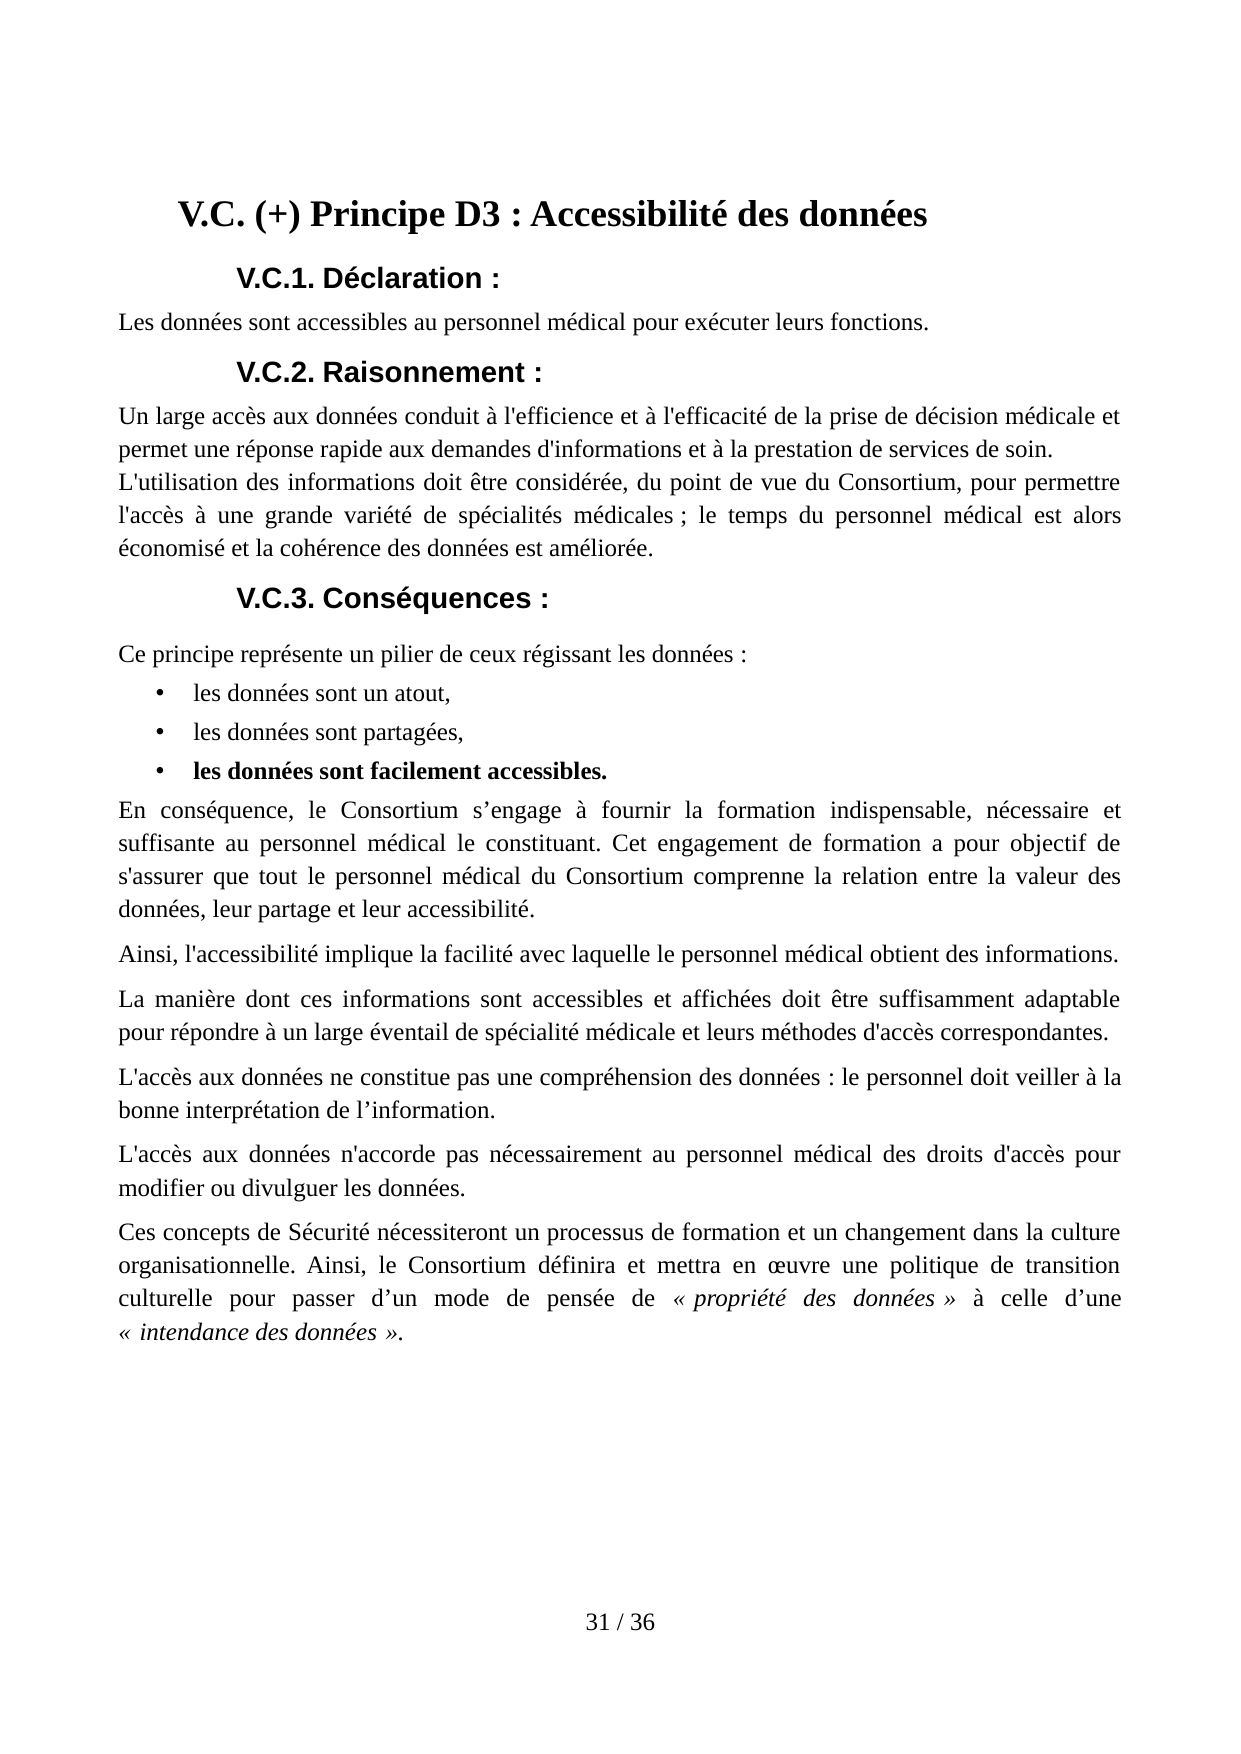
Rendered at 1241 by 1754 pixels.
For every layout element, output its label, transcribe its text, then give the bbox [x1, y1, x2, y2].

subtitle (+) Principe D3 : Accessibilité des données [118, 191, 1122, 234]
list les données sont partagées, [156, 717, 1122, 746]
list les données sont un atout, [156, 678, 1122, 707]
text Un large accès aux données conduit à l'efficience et à l'efficacité de la prise de décision médicale et permet une réponse rapide aux demandes d'informations et à la prestation de services de soin. [118, 401, 1122, 463]
text L'utilisation des informations doit être considérée, du point de vue du Consortium, pour permettre l'accès à une grande variété de spécialités médicales ; le temps du personnel médical est alors économisé et la cohérence des données est améliorée. [118, 467, 1122, 562]
text La manière dont ces informations sont accessibles et affichées doit être suffisamment adaptable pour répondre à un large éventail de spécialité médicale et leurs méthodes d'accès correspondantes. [118, 984, 1122, 1046]
text Ces concepts de Sécurité nécessiteront un processus de formation et un changement dans la culture organisationnelle. Ainsi, le Consortium définira et mettra en œuvre une politique de transition culturelle pour passer d’un mode de pensée de « propriété des données » à celle d’une « intendance des données ». [118, 1217, 1122, 1345]
subtitle Déclaration : [118, 261, 1122, 295]
text Ce principe représente un pilier de ceux régissant les données : [118, 639, 1122, 668]
subtitle Raisonnement : [118, 355, 1122, 389]
subtitle Conséquences : [118, 581, 1122, 615]
text L'accès aux données n'accorde pas nécessairement au personnel médical des droits d'accès pour modifier ou divulguer les données. [118, 1139, 1122, 1201]
text Ainsi, l'accessibilité implique la facilité avec laquelle le personnel médical obtient des informations. [118, 939, 1122, 968]
text L'accès aux données ne constitue pas une compréhension des données : le personnel doit veiller à la bonne interprétation de l’information. [118, 1062, 1122, 1123]
text En conséquence, le Consortium s’engage à fournir la formation indispensable, nécessaire et suffisante au personnel médical le constituant. Cet engagement de formation a pour objectif de s'assurer que tout le personnel médical du Consortium comprenne la relation entre la valeur des données, leur partage et leur accessibilité. [118, 795, 1122, 923]
text Les données sont accessibles au personnel médical pour exécuter leurs fonctions. [118, 307, 1122, 336]
list les données sont facilement accessibles. [156, 756, 1122, 785]
